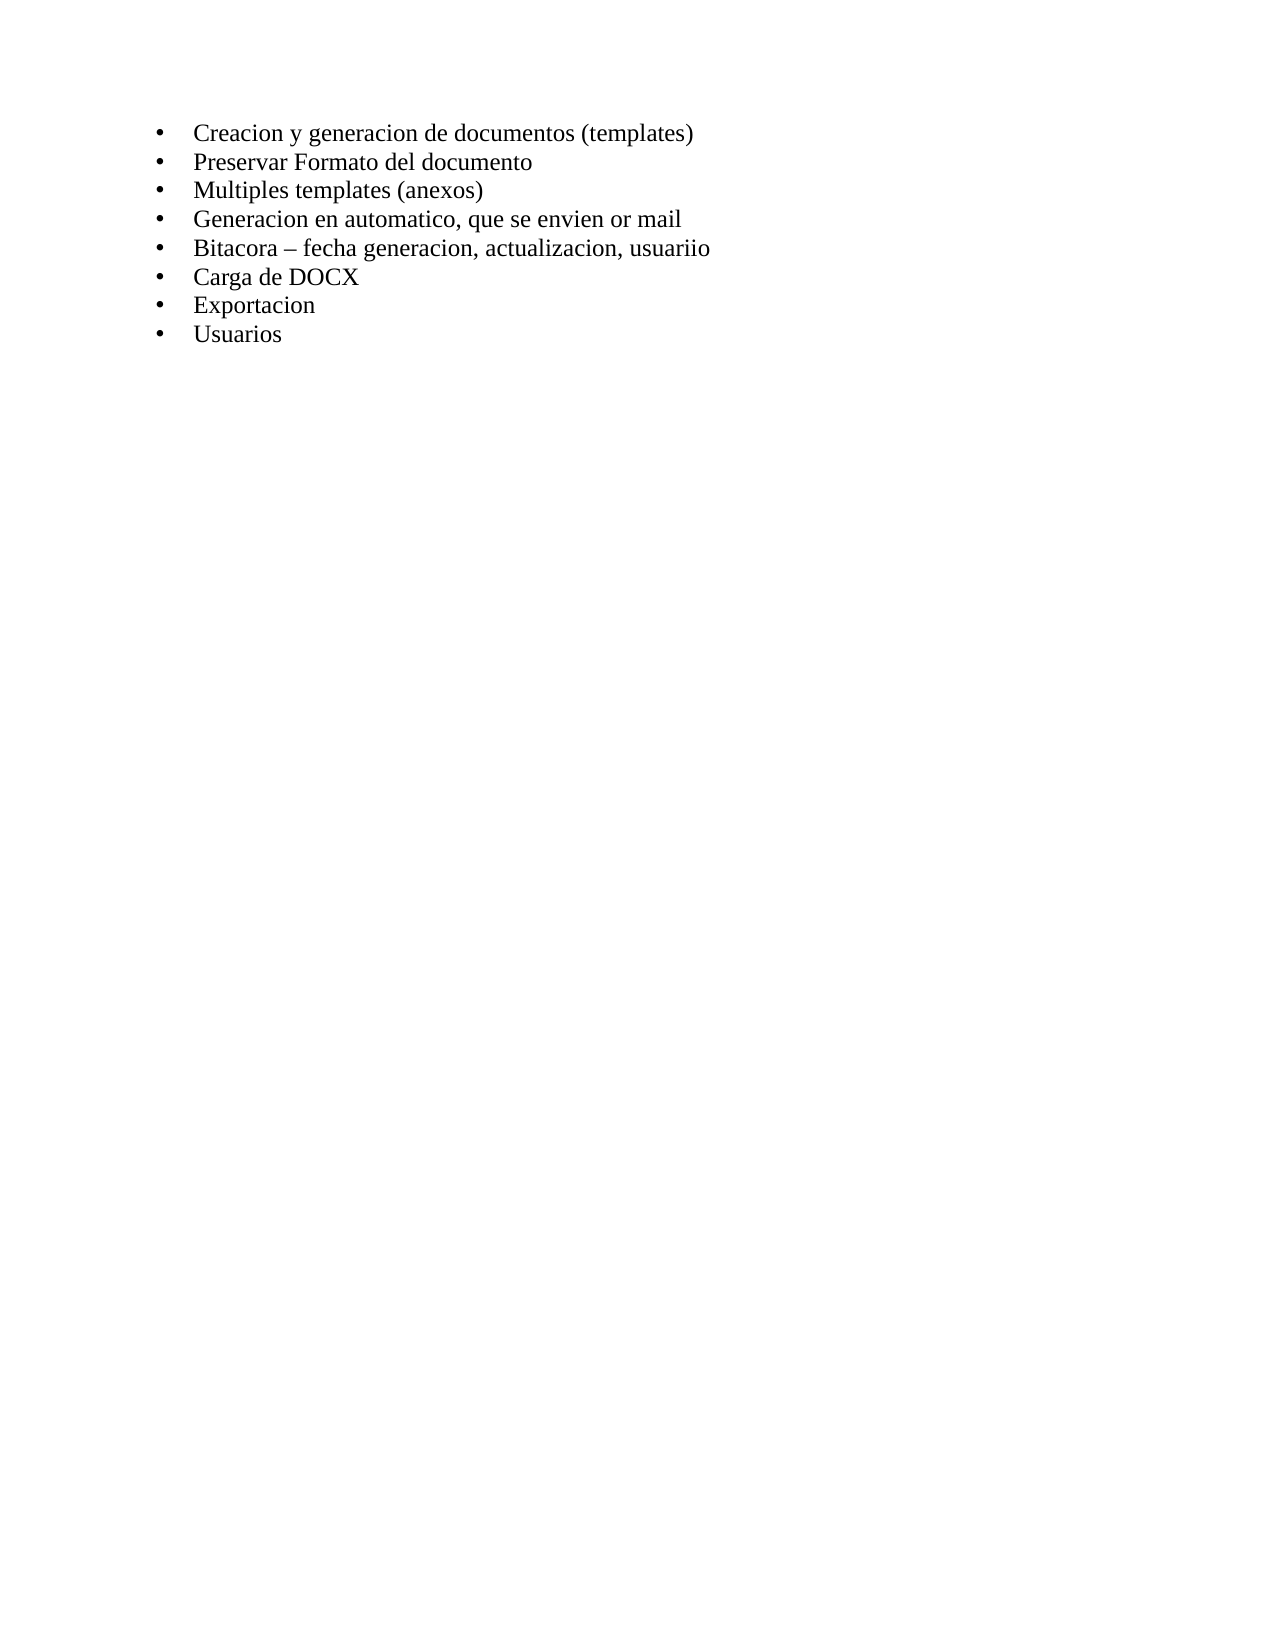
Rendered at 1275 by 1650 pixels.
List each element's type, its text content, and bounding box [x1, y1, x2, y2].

list Creacion y generacion de documentos (templates) [156, 118, 1157, 147]
list Generacion en automatico, que se envien or mail [156, 204, 1157, 233]
list Usuarios [156, 319, 1157, 348]
list Exportacion [156, 291, 1157, 319]
list Bitacora – fecha generacion, actualizacion, usuariio [156, 233, 1157, 262]
list Multiples templates (anexos) [156, 176, 1157, 204]
list Preservar Formato del documento [156, 147, 1157, 176]
list Carga de DOCX [156, 262, 1157, 291]
